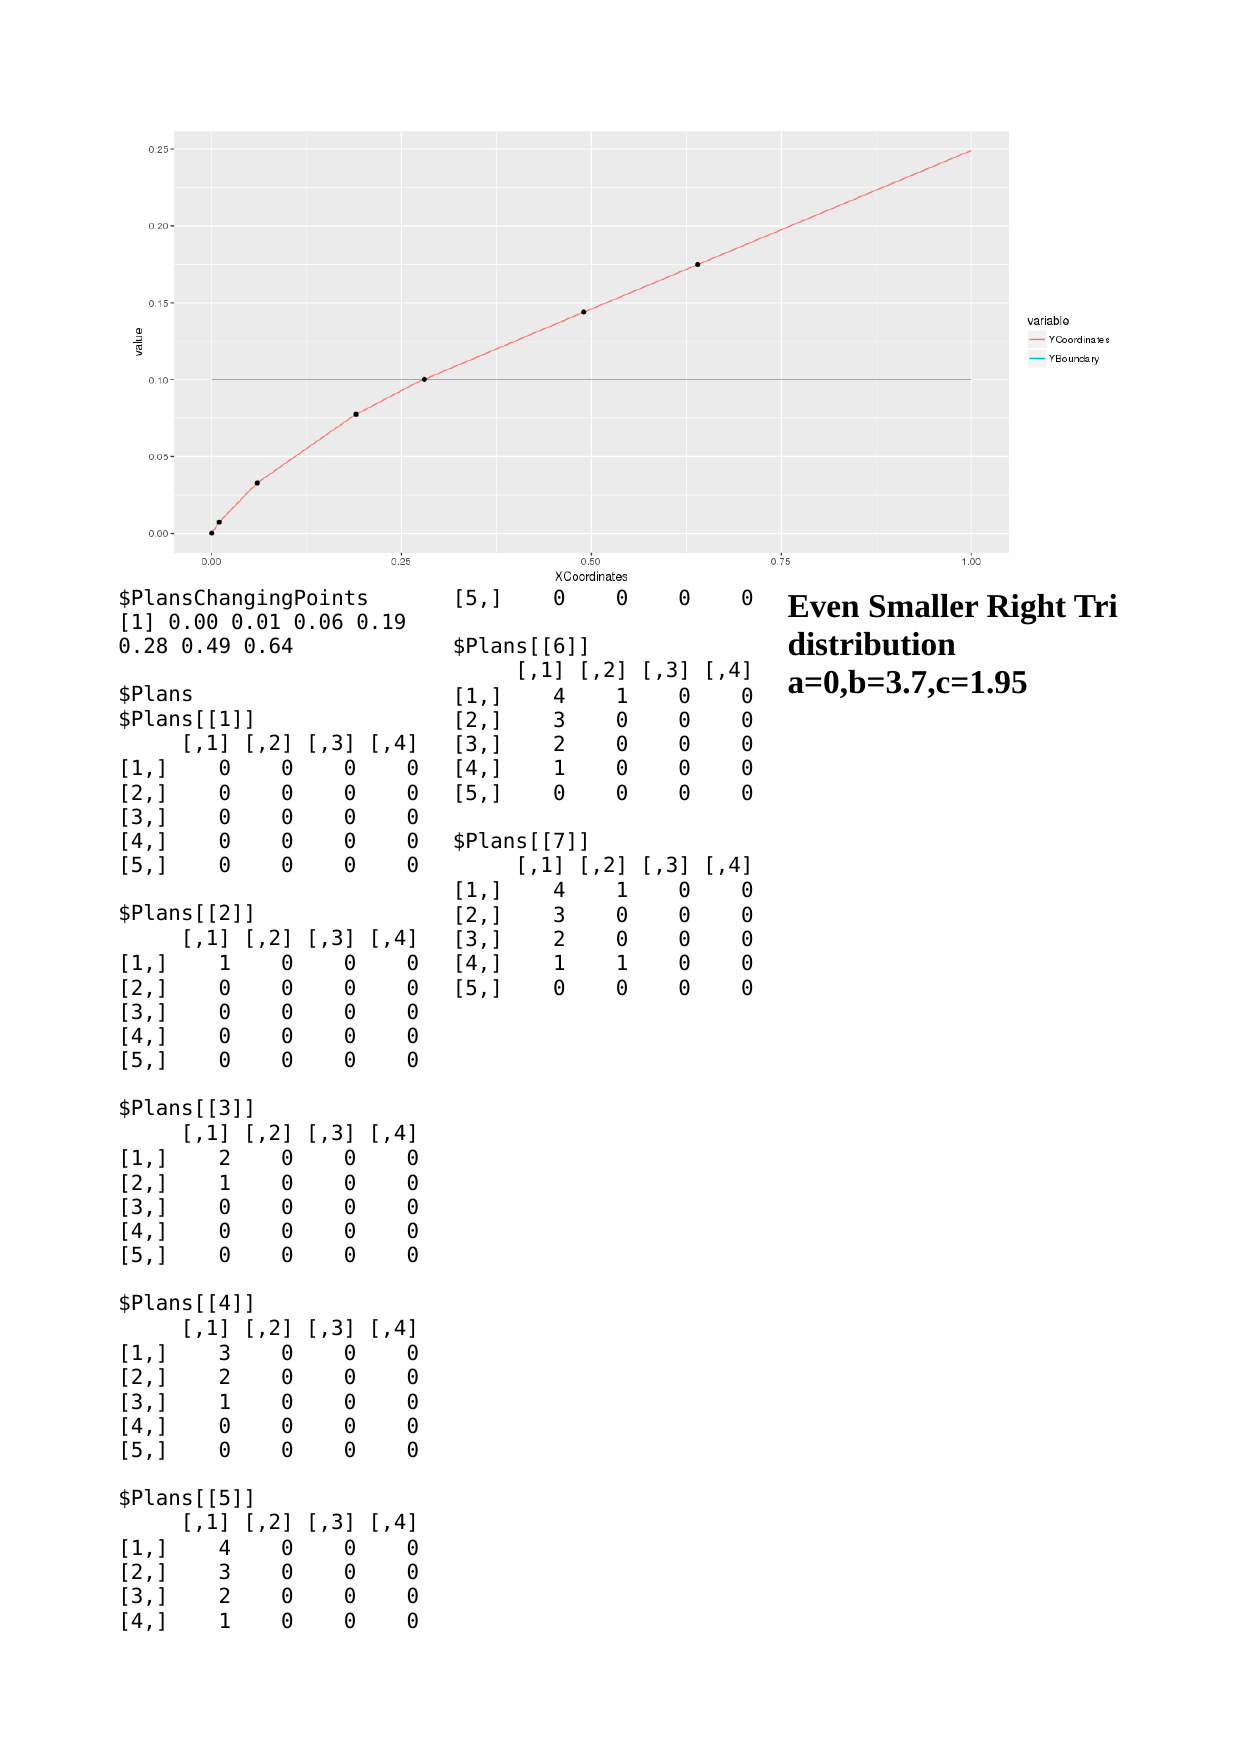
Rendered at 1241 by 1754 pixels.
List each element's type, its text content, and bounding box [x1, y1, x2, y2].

text [3,] 0 0 0 0 [118, 1195, 453, 1219]
text [3,] 2 0 0 0 [118, 1584, 453, 1609]
text [4,] 0 0 0 0 [118, 829, 453, 853]
text $PlansChangingPoints [118, 118, 453, 610]
text [,1] [,2] [,3] [,4] [118, 731, 453, 756]
text [1,] 4 0 0 0 [118, 1536, 453, 1560]
text [2,] 2 0 0 0 [118, 1365, 453, 1390]
text $Plans[[2]] [118, 901, 453, 926]
text [3,] 2 0 0 0 [453, 732, 787, 756]
text $Plans[[1]] [118, 707, 453, 731]
text [,1] [,2] [,3] [,4] [453, 658, 787, 684]
text $Plans[[4]] [118, 1291, 453, 1316]
text [5,] 0 0 0 0 [453, 976, 787, 1000]
text [2,] 3 0 0 0 [453, 903, 787, 927]
text [4,] 1 0 0 0 [453, 756, 787, 781]
text Even Smaller Right Tri distribution [787, 586, 1122, 662]
text [2,] 1 0 0 0 [118, 1171, 453, 1195]
text [1,] 1 0 0 0 [118, 951, 453, 976]
picture [127, 125, 1122, 586]
text [787, 118, 1122, 125]
text [5,] 0 0 0 0 [453, 781, 787, 805]
text [4,] 1 0 0 0 [118, 1609, 453, 1633]
text $Plans[[7]] [453, 829, 787, 853]
text [5,] 0 0 0 0 [118, 853, 453, 878]
text [3,] 0 0 0 0 [118, 1000, 453, 1024]
text [,1] [,2] [,3] [,4] [118, 1121, 453, 1146]
text [5,] 0 0 0 0 [118, 1438, 453, 1462]
text [1,] 0 0 0 0 [118, 756, 453, 781]
text [2,] 3 0 0 0 [453, 708, 787, 732]
text $Plans[[3]] [118, 1096, 453, 1121]
text [1,] 2 0 0 0 [118, 1146, 453, 1171]
text [4,] 0 0 0 0 [118, 1024, 453, 1048]
text [,1] [,2] [,3] [,4] [118, 1316, 453, 1341]
text [3,] 2 0 0 0 [453, 927, 787, 951]
text [2,] 0 0 0 0 [118, 781, 453, 805]
text [3,] 1 0 0 0 [118, 1390, 453, 1414]
text [2,] 3 0 0 0 [118, 1560, 453, 1584]
text [1,] 4 1 0 0 [453, 878, 787, 903]
text $Plans[[5]] [118, 1486, 453, 1510]
text [5,] 0 0 0 0 [118, 1048, 453, 1073]
text [,1] [,2] [,3] [,4] [118, 1510, 453, 1536]
text [,1] [,2] [,3] [,4] [453, 853, 787, 878]
text [3,] 0 0 0 0 [118, 805, 453, 829]
text [4,] 0 0 0 0 [118, 1414, 453, 1438]
text [5,] 0 0 0 0 [118, 1243, 453, 1268]
text $Plans [118, 682, 453, 707]
text $Plans[[6]] [453, 634, 787, 658]
text a=0,b=3.7,c=1.95 [787, 662, 1122, 701]
text [1] 0.00 0.01 0.06 0.19 0.28 0.49 0.64 [118, 610, 453, 659]
text [4,] 1 1 0 0 [453, 951, 787, 976]
text [1,] 3 0 0 0 [118, 1341, 453, 1365]
text [453, 118, 787, 125]
text [2,] 0 0 0 0 [118, 976, 453, 1000]
text [,1] [,2] [,3] [,4] [118, 926, 453, 951]
text [1,] 4 1 0 0 [453, 684, 787, 708]
text [5,] 0 0 0 0 [453, 586, 787, 610]
text [4,] 0 0 0 0 [118, 1219, 453, 1243]
